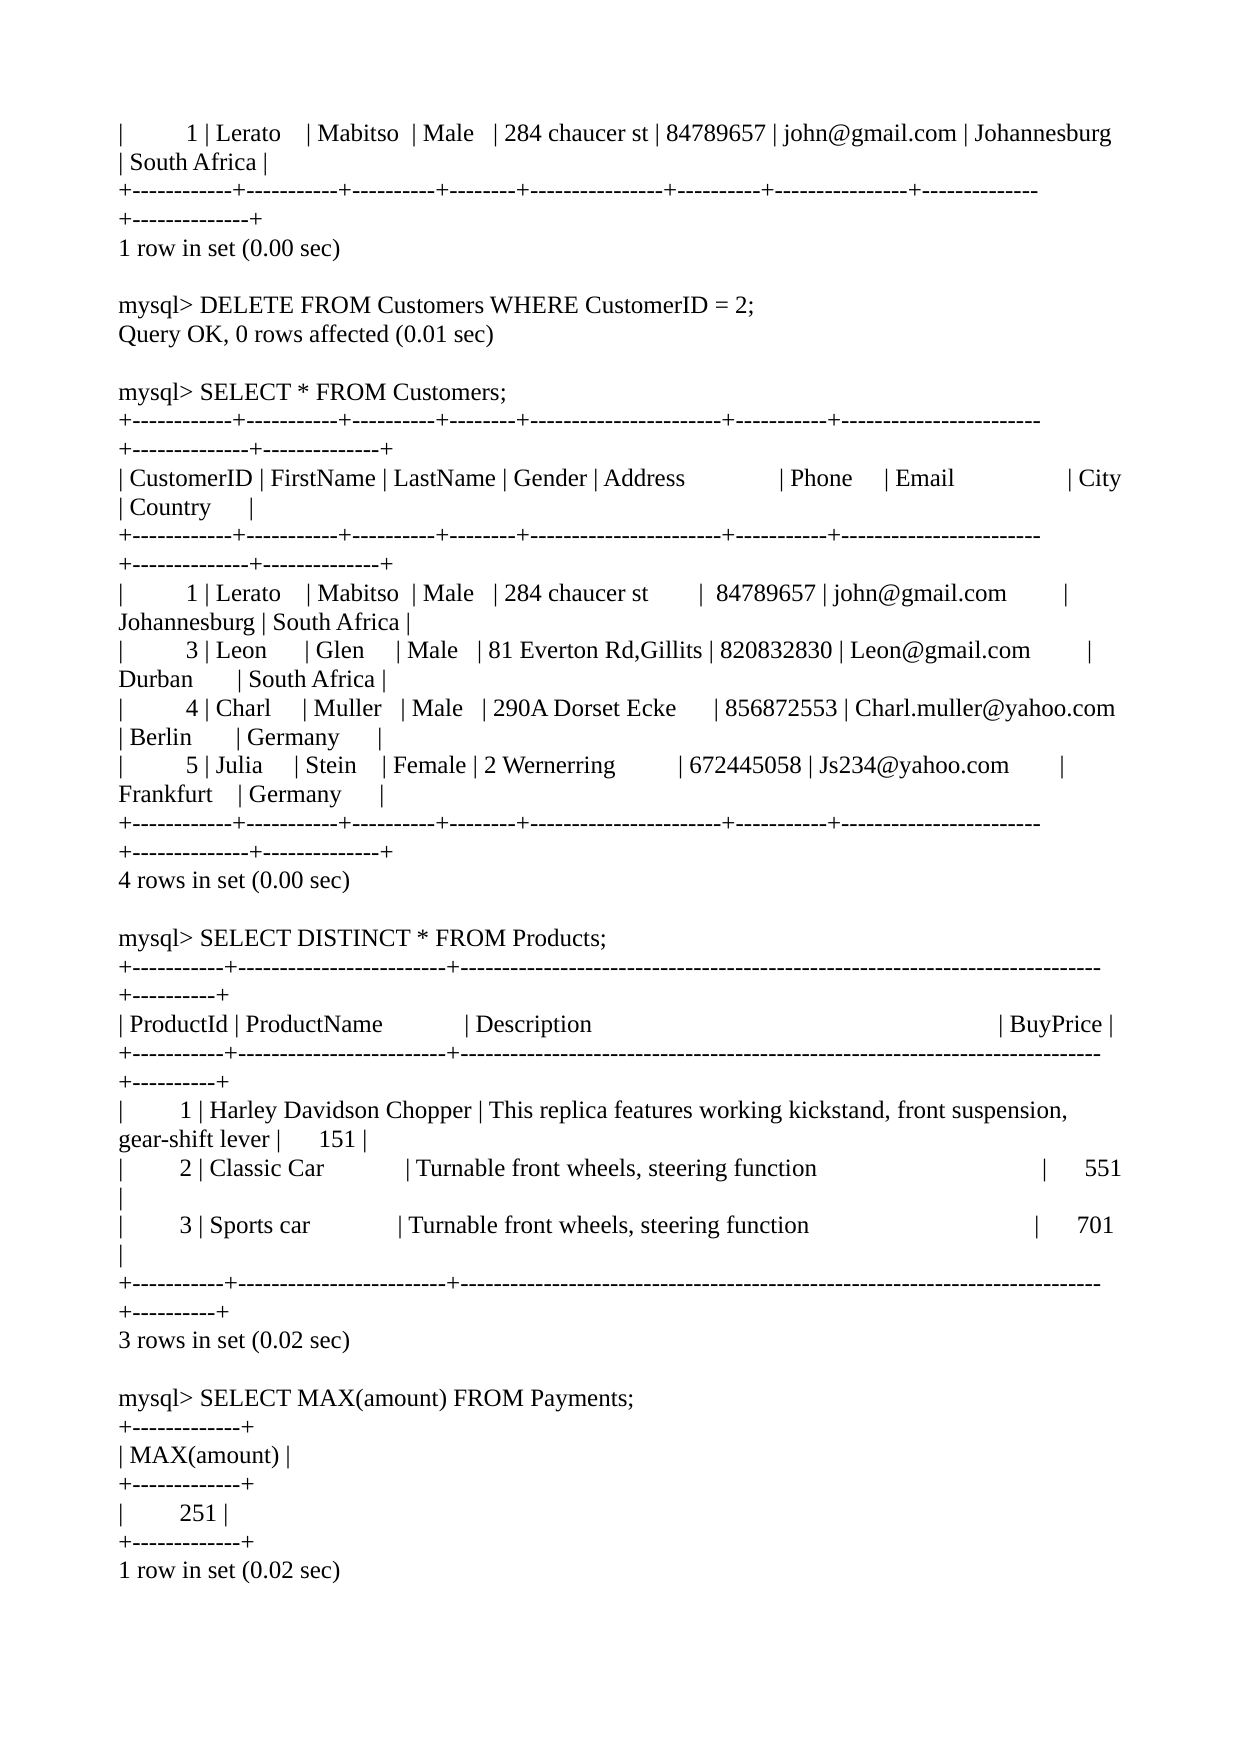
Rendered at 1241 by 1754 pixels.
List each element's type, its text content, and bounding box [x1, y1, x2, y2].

text mysql> SELECT MAX(amount) FROM Payments; [118, 1383, 1122, 1412]
text +------------+-----------+----------+--------+-----------------------+-----------+------------------------+--------------+--------------+ [118, 406, 1122, 463]
text | MAX(amount) | [118, 1441, 1122, 1469]
text | 251 | [118, 1498, 1122, 1527]
text 1 row in set (0.02 sec) [118, 1556, 1122, 1584]
text Query OK, 0 rows affected (0.01 sec) [118, 319, 1122, 348]
text | 1 | Lerato | Mabitso | Male | 284 chaucer st | 84789657 | john@gmail.com | Johannesburg | South Africa | [118, 578, 1122, 636]
text mysql> DELETE FROM Customers WHERE CustomerID = 2; [118, 291, 1122, 319]
text +-----------+-------------------------+-----------------------------------------------------------------------------+----------+ [118, 952, 1122, 1009]
text | 5 | Julia | Stein | Female | 2 Wernerring | 672445058 | Js234@yahoo.com | Frankfurt | Germany | [118, 751, 1122, 808]
text +-----------+-------------------------+-----------------------------------------------------------------------------+----------+ [118, 1268, 1122, 1326]
text | 3 | Leon | Glen | Male | 81 Everton Rd,Gillits | 820832830 | Leon@gmail.com | Durban | South Africa | [118, 636, 1122, 693]
text +-----------+-------------------------+-----------------------------------------------------------------------------+----------+ [118, 1038, 1122, 1096]
text +------------+-----------+----------+--------+-----------------------+-----------+------------------------+--------------+--------------+ [118, 808, 1122, 866]
text 1 row in set (0.00 sec) [118, 233, 1122, 262]
text | 4 | Charl | Muller | Male | 290A Dorset Ecke | 856872553 | Charl.muller@yahoo.com | Berlin | Germany | [118, 693, 1122, 751]
text | 2 | Classic Car | Turnable front wheels, steering function | 551 | [118, 1153, 1122, 1211]
text 3 rows in set (0.02 sec) [118, 1326, 1122, 1354]
text mysql> SELECT DISTINCT * FROM Products; [118, 923, 1122, 952]
text | CustomerID | FirstName | LastName | Gender | Address | Phone | Email | City | Country | [118, 463, 1122, 521]
text +-------------+ [118, 1469, 1122, 1498]
text | ProductId | ProductName | Description | BuyPrice | [118, 1009, 1122, 1038]
text +-------------+ [118, 1527, 1122, 1556]
text | 1 | Lerato | Mabitso | Male | 284 chaucer st | 84789657 | john@gmail.com | Johannesburg | South Africa | [118, 118, 1122, 176]
text +------------+-----------+----------+--------+----------------+----------+----------------+--------------+--------------+ [118, 176, 1122, 233]
text +------------+-----------+----------+--------+-----------------------+-----------+------------------------+--------------+--------------+ [118, 521, 1122, 578]
text 4 rows in set (0.00 sec) [118, 866, 1122, 894]
text mysql> SELECT * FROM Customers; [118, 377, 1122, 406]
text | 3 | Sports car | Turnable front wheels, steering function | 701 | [118, 1211, 1122, 1268]
text | 1 | Harley Davidson Chopper | This replica features working kickstand, front suspension, gear-shift lever | 151 | [118, 1096, 1122, 1153]
text +-------------+ [118, 1412, 1122, 1441]
